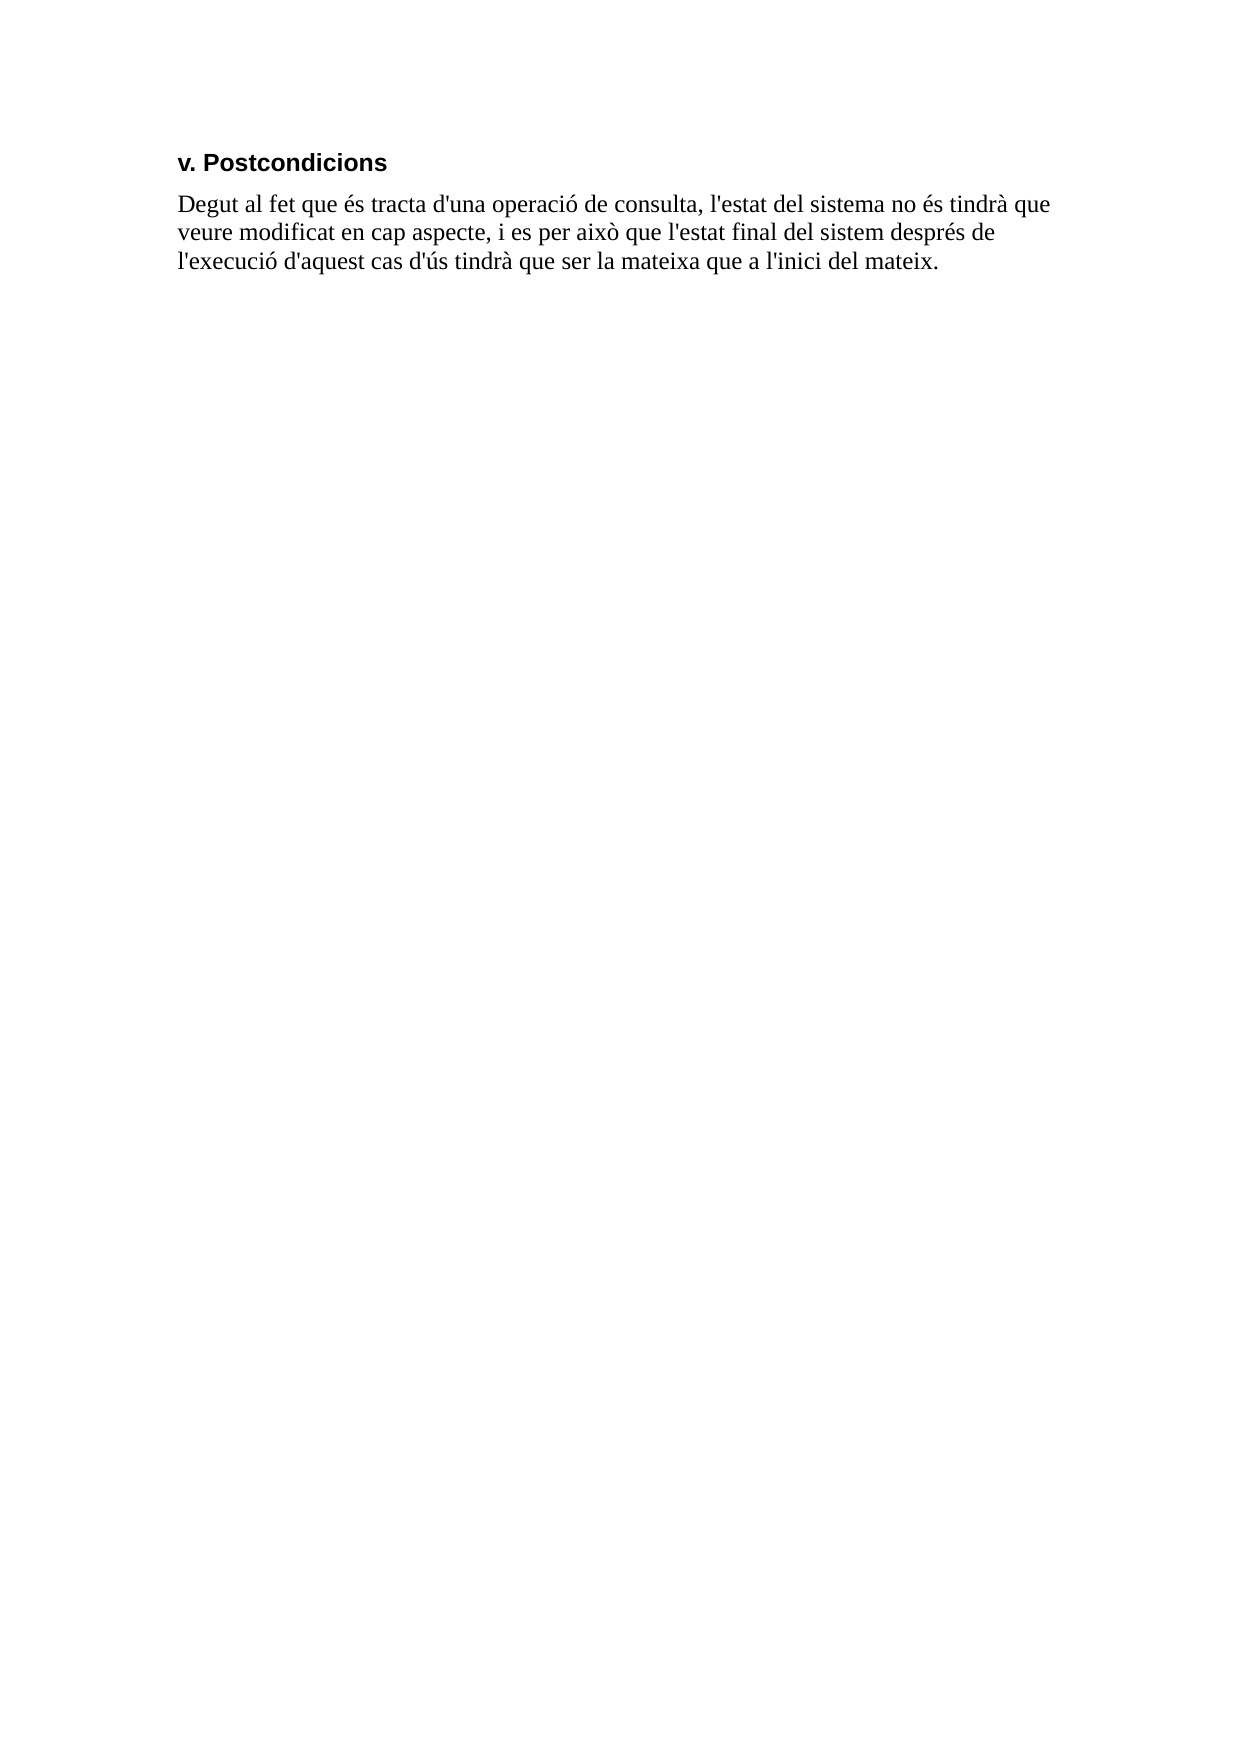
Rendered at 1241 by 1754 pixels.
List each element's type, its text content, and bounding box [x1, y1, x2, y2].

subtitle v. Postcondicions [177, 148, 1063, 176]
text Degut al fet que és tracta d'una operació de consulta, l'estat del sistema no és tindrà que veure modificat en cap aspecte, i es per això que l'estat final del sistem després de l'execució d'aquest cas d'ús tindrà que ser la mateixa que a l'inici del mateix. [177, 189, 1063, 275]
